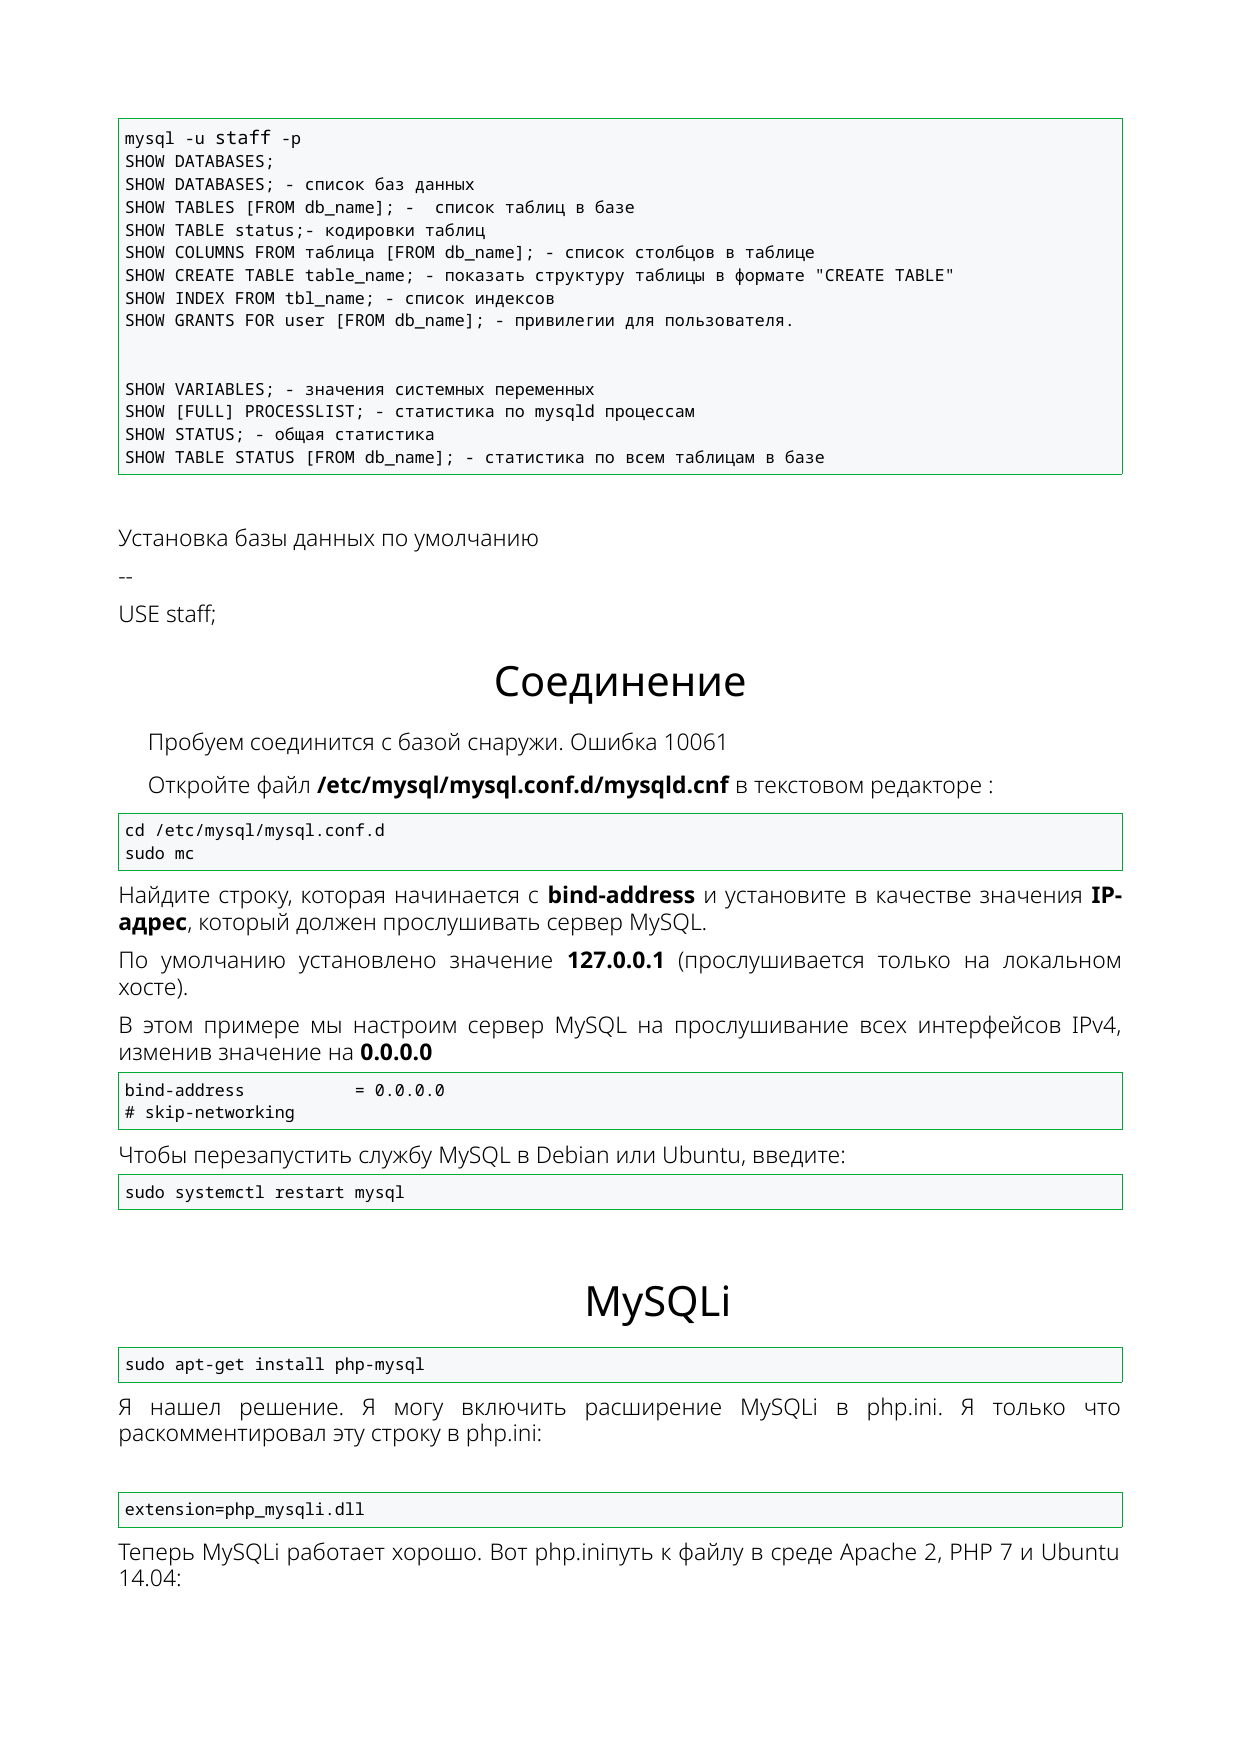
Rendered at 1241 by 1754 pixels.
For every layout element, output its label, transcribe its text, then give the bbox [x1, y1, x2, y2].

text sudo systemctl restart mysql [119, 1175, 1122, 1209]
text SHOW GRANTS FOR user [FROM db_name]; - привилегии для пользователя. [119, 303, 1122, 325]
text Теперь MySQLi работает хорошо. Вот php.iniпуть к файлу в среде Apache 2, PHP 7 и Ubuntu 14.04: [118, 1539, 1122, 1592]
text SHOW CREATE TABLE table_name; - показать структуру таблицы в формате "CREATE TABLE" [119, 257, 1122, 280]
text Установка базы данных по умолчанию [118, 525, 1122, 551]
text sudo mc [119, 835, 1122, 870]
text SHOW TABLE STATUS [FROM db_name]; - статистика по всем таблицам в базе [119, 439, 1122, 474]
text SHOW TABLE status;- кодировки таблиц [119, 212, 1122, 234]
text SHOW [FULL] PROCESSLIST; - статистика по mysqld процессам [119, 393, 1122, 416]
text Найдите строку, которая начинается с bind-address и установите в качестве значения IP-адрес, который должен прослушивать сервер MySQL. [118, 883, 1122, 936]
text SHOW TABLES [FROM db_name]; - список таблиц в базе [119, 189, 1122, 212]
text SHOW DATABASES; [119, 144, 1122, 166]
text -- [118, 563, 1122, 590]
text По умолчанию установлено значение 127.0.0.1 (прослушивается только на локальном хосте). [118, 948, 1122, 1001]
subtitle Соединение [118, 652, 1122, 709]
text SHOW INDEX FROM tbl_name; - список индексов [119, 280, 1122, 303]
text Откройте файл /etc/mysql/mysql.conf.d/mysqld.cnf в текстовом редакторе : [118, 769, 1122, 801]
text bind-address = 0.0.0.0 [119, 1073, 1122, 1094]
text Пробуем соединится с базой снаружи. Ошибка 10061 [118, 726, 1122, 758]
subtitle MySQLi [156, 1272, 1122, 1329]
text # skip-networking [119, 1094, 1122, 1129]
text extension=php_mysqli.dll [119, 1493, 1122, 1527]
text sudo apt-get install php-mysql [119, 1348, 1122, 1382]
text SHOW VARIABLES; - значения системных переменных [119, 371, 1122, 393]
text SHOW STATUS; - общая статистика [119, 416, 1122, 439]
text USE staff; [118, 602, 1122, 628]
text В этом примере мы настроим сервер MySQL на прослушивание всех интерфейсов IPv4, изменив значение на 0.0.0.0 [118, 1013, 1122, 1066]
text mysql -u staff -p [119, 119, 1122, 144]
text cd /etc/mysql/mysql.conf.d [119, 814, 1122, 835]
text SHOW COLUMNS FROM таблица [FROM db_name]; - список столбцов в таблице [119, 234, 1122, 257]
text Чтобы перезапустить службу MySQL в Debian или Ubuntu, введите: [118, 1142, 1122, 1168]
text SHOW DATABASES; - список баз данных [119, 166, 1122, 189]
text Я нашел решение. Я могу включить расширение MySQLi в php.ini. Я только что раскомментировал эту строку в php.ini: [118, 1394, 1122, 1447]
